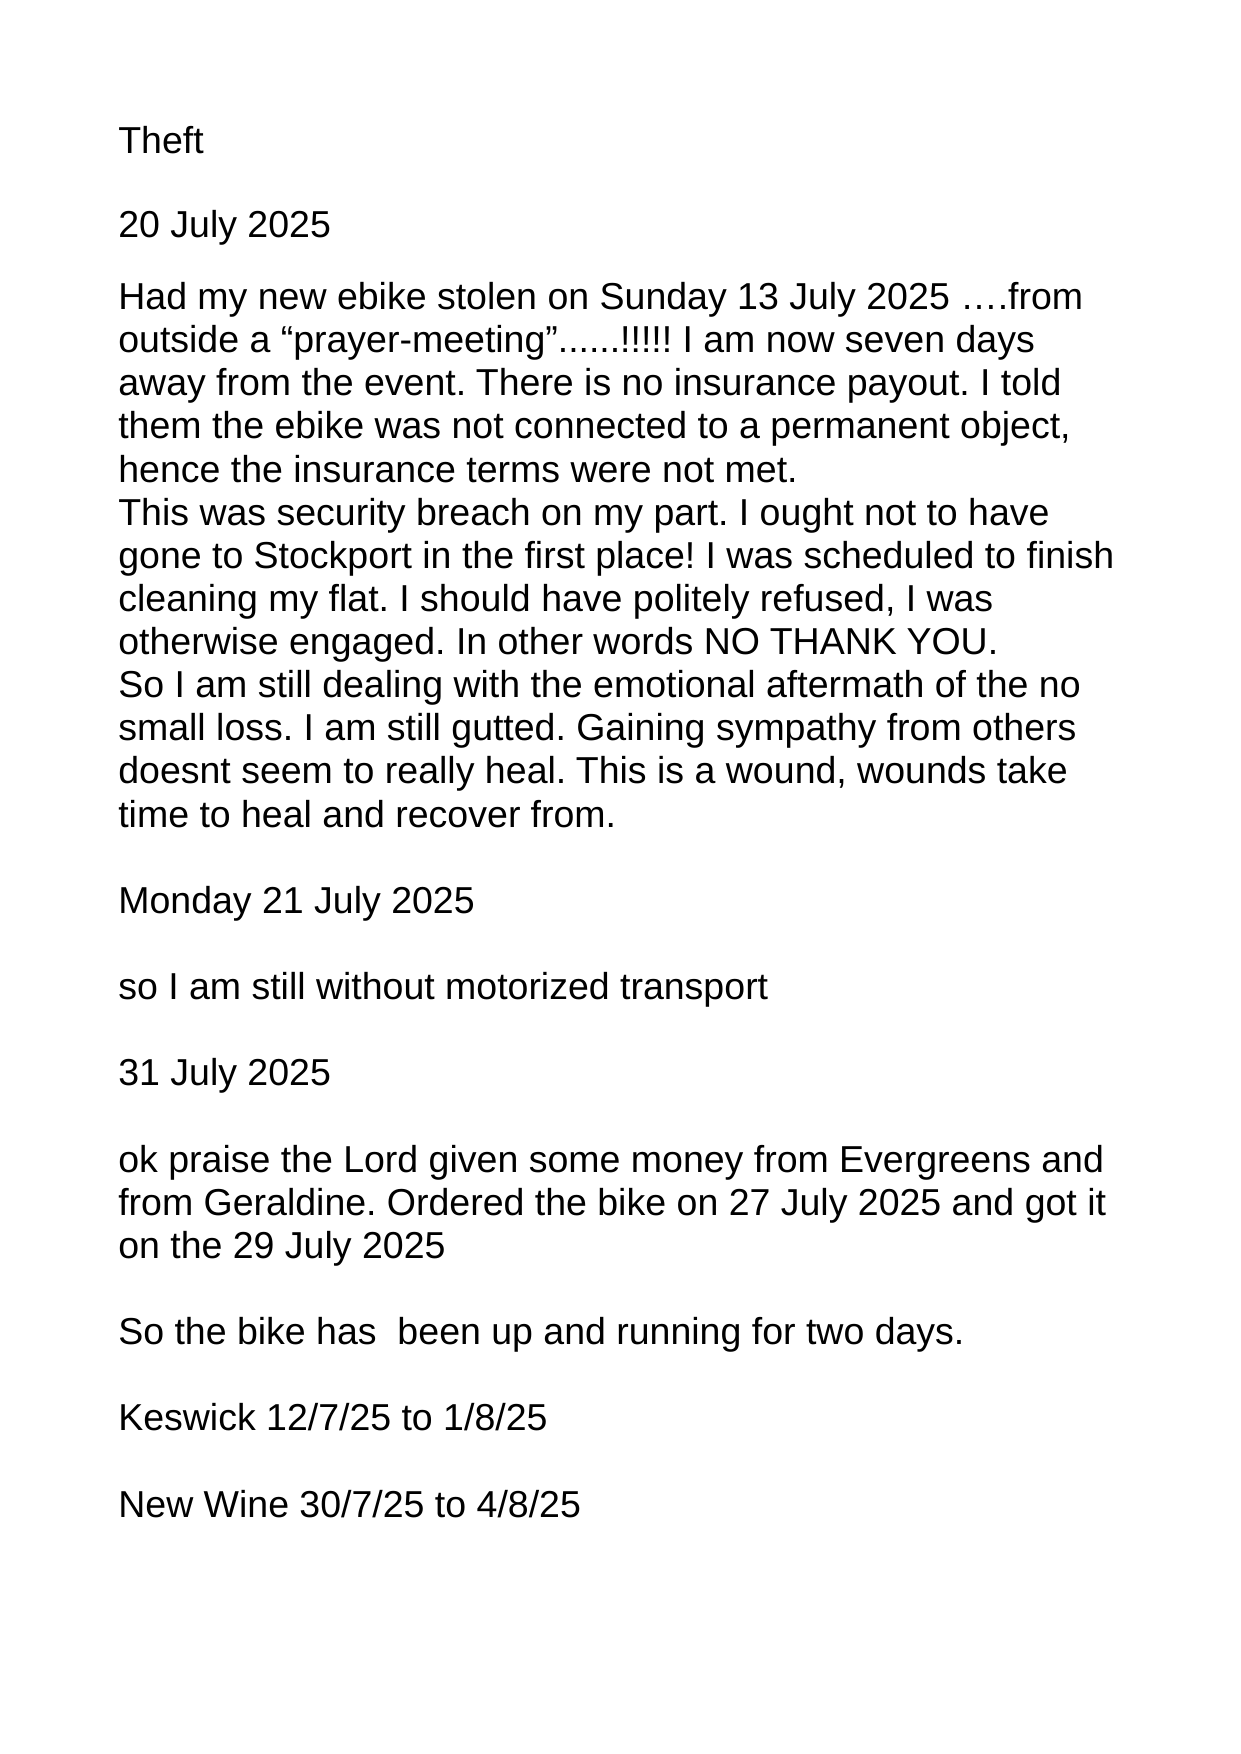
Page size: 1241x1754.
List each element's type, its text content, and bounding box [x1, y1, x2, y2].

text New Wine 30/7/25 to 4/8/25 [118, 1482, 1122, 1525]
text Had my new ebike stolen on Sunday 13 July 2025 ….from outside a “prayer-meeting”......!!!!! I am now seven days away from the event. There is no insurance payout. I told them the ebike was not connected to a permanent object, hence the insurance terms were not met. [118, 274, 1122, 490]
text This was security breach on my part. I ought not to have gone to Stockport in the first place! I was scheduled to finish cleaning my flat. I should have politely refused, I was otherwise engaged. In other words NO THANK YOU. [118, 490, 1122, 662]
text Monday 21 July 2025 [118, 878, 1122, 921]
text So the bike has been up and running for two days. [118, 1309, 1122, 1352]
text ok praise the Lord given some money from Evergreens and from Geraldine. Ordered the bike on 27 July 2025 and got it on the 29 July 2025 [118, 1137, 1122, 1266]
text Theft [118, 118, 1122, 161]
text so I am still without motorized transport [118, 964, 1122, 1007]
text Keswick 12/7/25 to 1/8/25 [118, 1396, 1122, 1439]
text 20 July 2025 [118, 202, 1122, 246]
text 31 July 2025 [118, 1051, 1122, 1094]
text So I am still dealing with the emotional aftermath of the no small loss. I am still gutted. Gaining sympathy from others doesnt seem to really heal. This is a wound, wounds take time to heal and recover from. [118, 662, 1122, 835]
